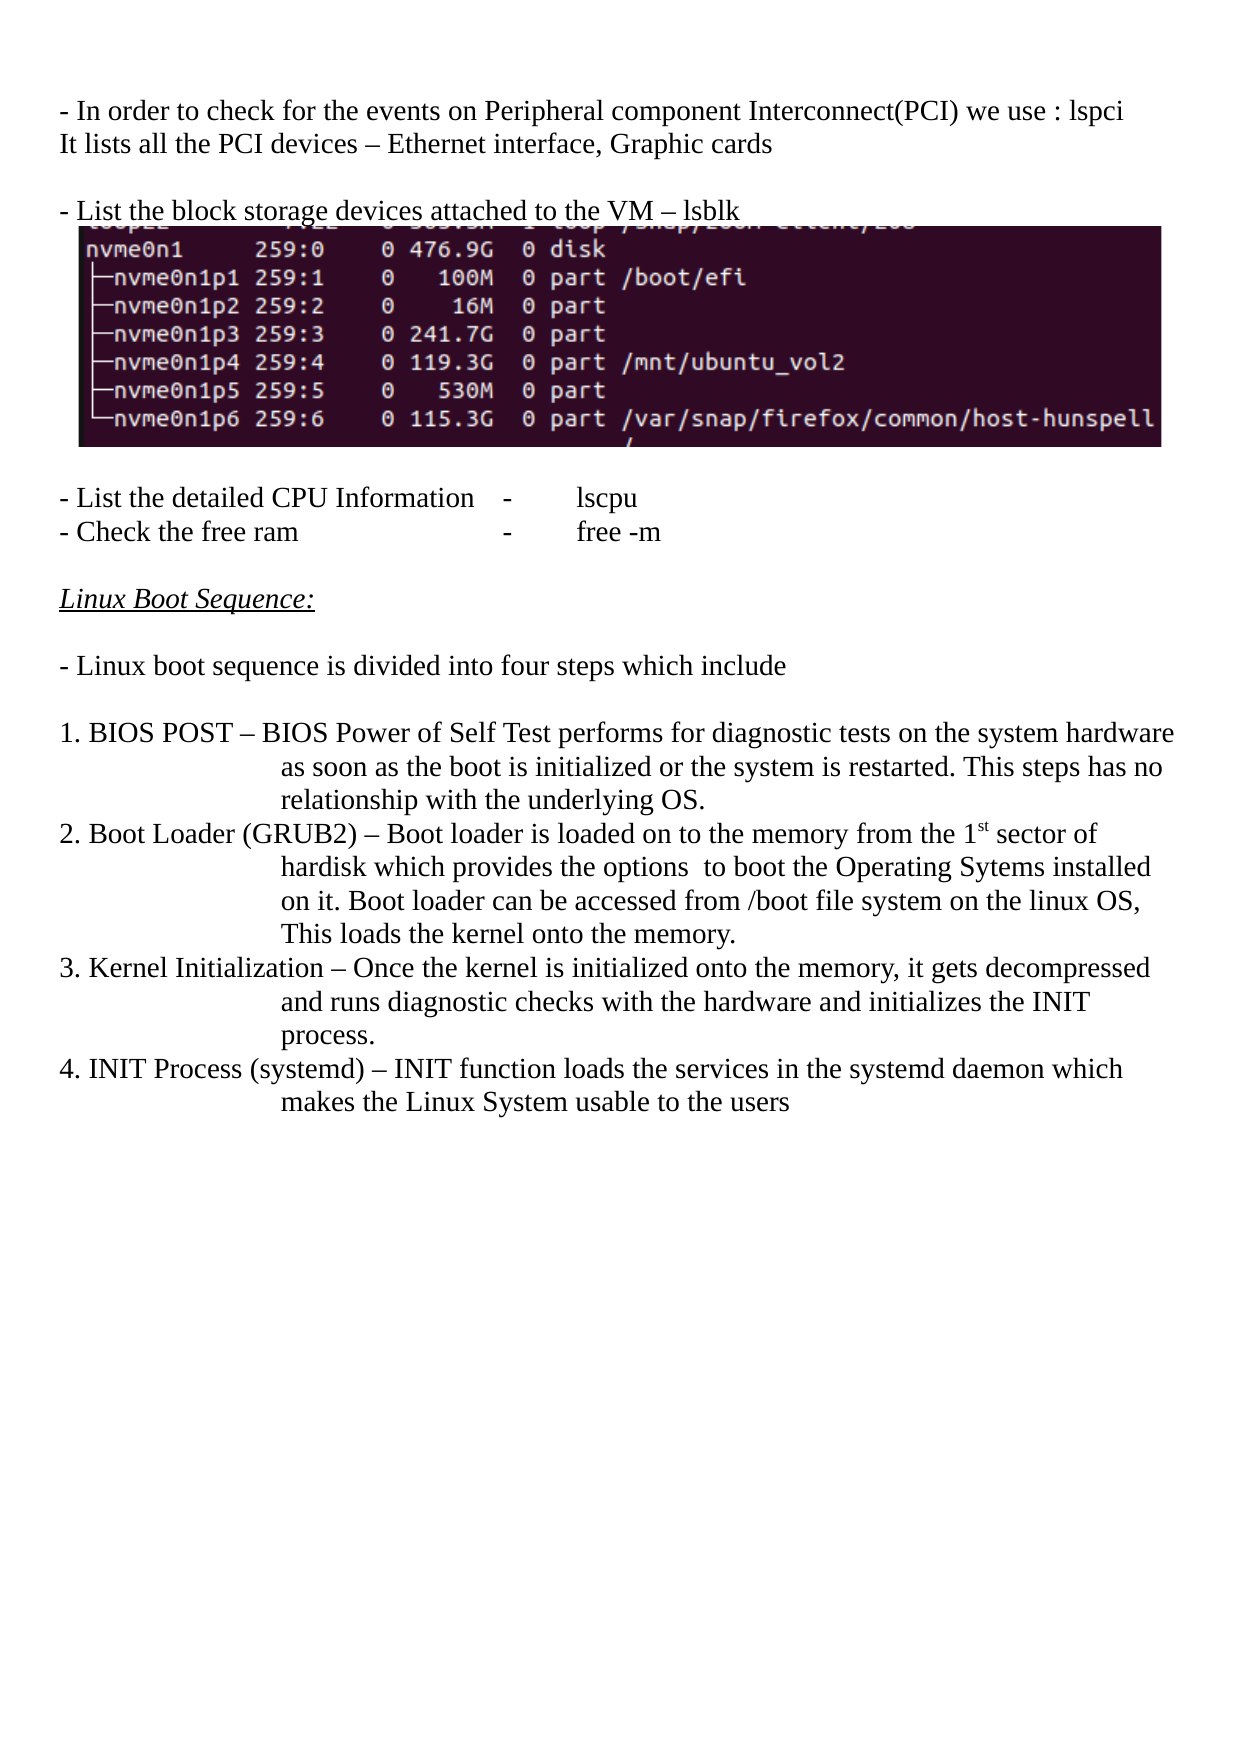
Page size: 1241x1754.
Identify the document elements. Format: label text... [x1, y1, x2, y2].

text - Check the free ram - free -m [59, 514, 1181, 548]
text - Linux boot sequence is divided into four steps which include [59, 648, 1181, 682]
text - In order to check for the events on Peripheral component Interconnect(PCI) we use : lspci [59, 93, 1181, 126]
text Linux Boot Sequence: [59, 581, 1181, 615]
text 4. INIT Process (systemd) – INIT function loads the services in the systemd daemon which makes the Linux System usable to the users [59, 1051, 1181, 1118]
text - List the block storage devices attached to the VM – lsblk [59, 193, 1181, 227]
picture [78, 226, 1162, 447]
text It lists all the PCI devices – Ethernet interface, Graphic cards [59, 126, 1181, 160]
text - List the detailed CPU Information - lscpu [59, 481, 1181, 514]
text 2. Boot Loader (GRUB2) – Boot loader is loaded on to the memory from the 1st sector of hardisk which provides the options to boot the Operating Sytems installed on it. Boot loader can be accessed from /boot file system on the linux OS, This loads the kernel onto the memory. [59, 816, 1181, 950]
text 1. BIOS POST – BIOS Power of Self Test performs for diagnostic tests on the system hardware as soon as the boot is initialized or the system is restarted. This steps has no relationship with the underlying OS. [59, 715, 1181, 816]
text 3. Kernel Initialization – Once the kernel is initialized onto the memory, it gets decompressed and runs diagnostic checks with the hardware and initializes the INIT process. [59, 950, 1181, 1051]
